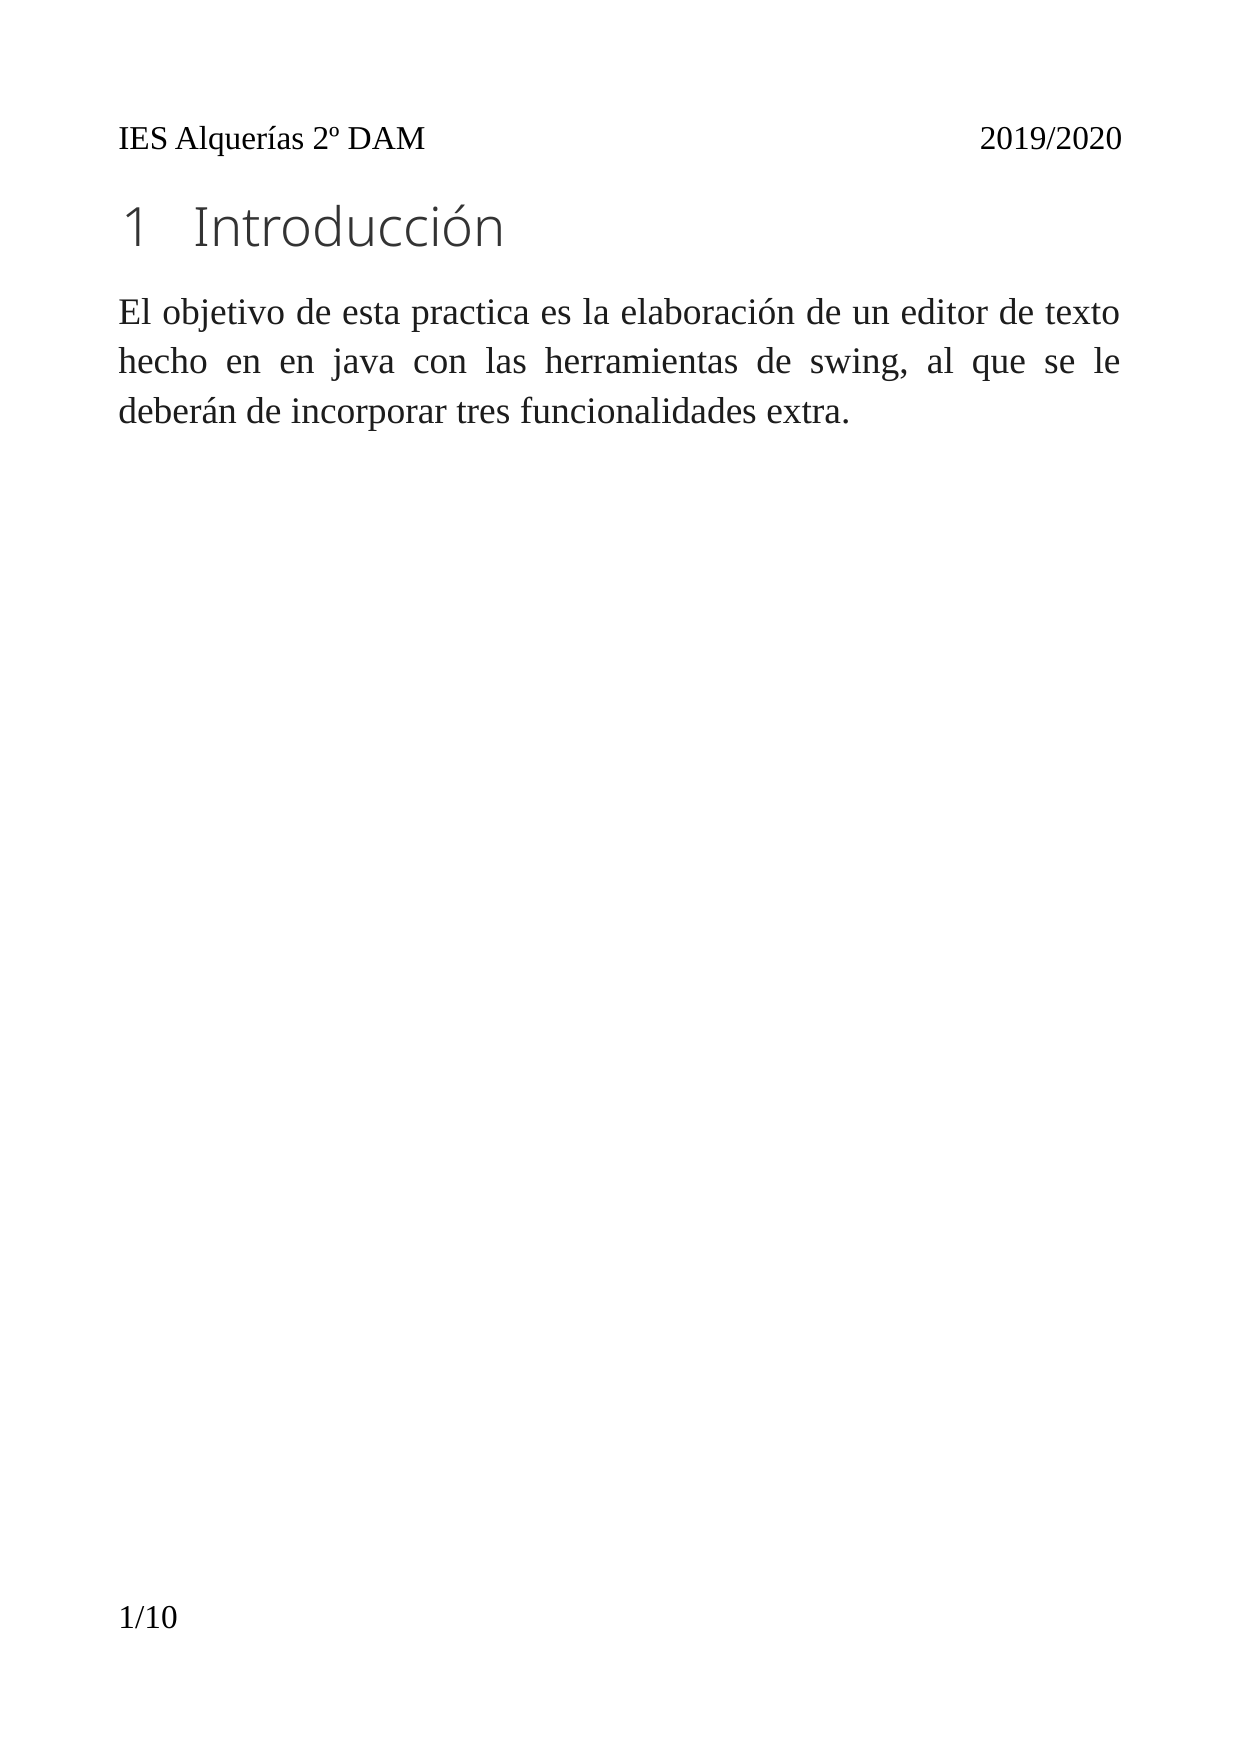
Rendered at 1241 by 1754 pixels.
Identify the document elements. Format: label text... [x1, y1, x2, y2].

text El objetivo de esta practica es la elaboración de un editor de texto hecho en en java con las herramientas de swing, al que se le deberán de incorporar tres funcionalidades extra. [118, 289, 1122, 431]
list Introducción [118, 186, 1122, 266]
